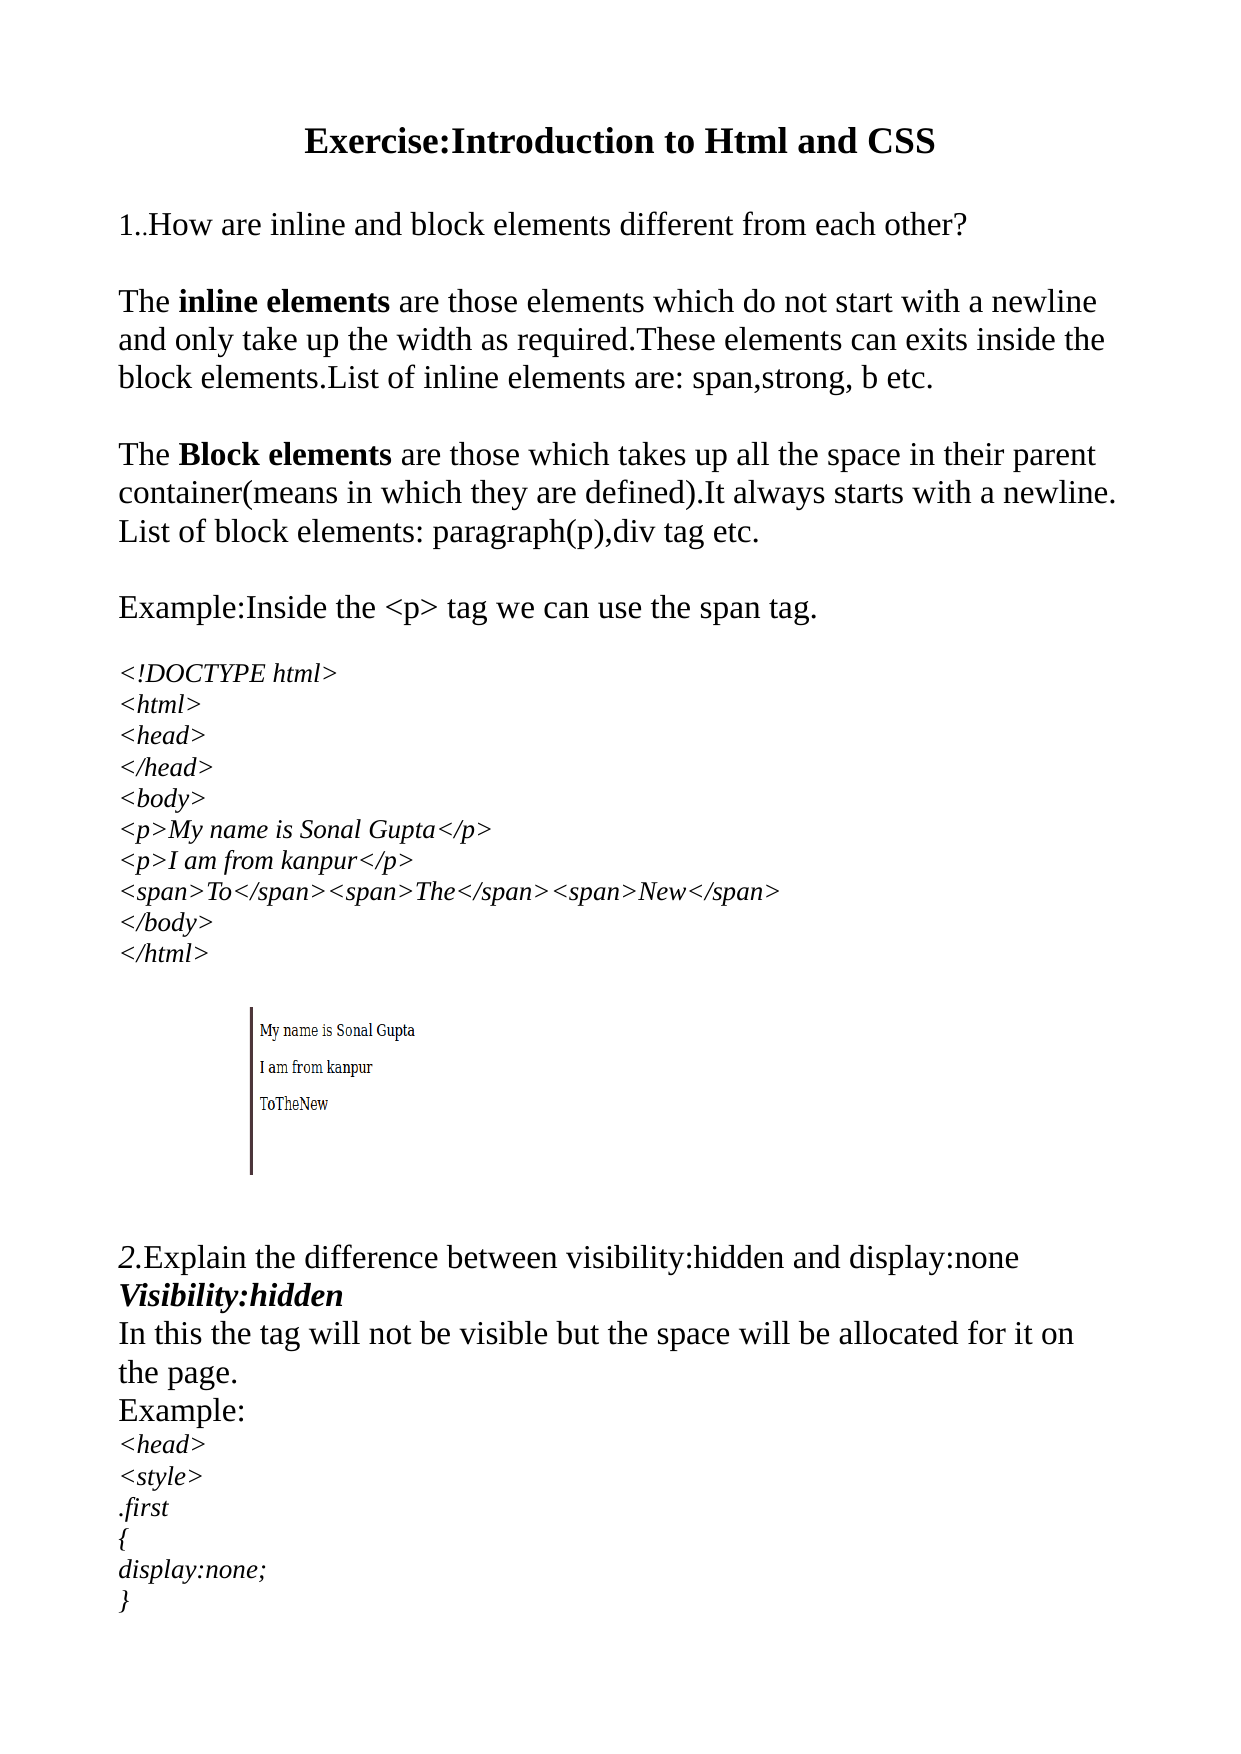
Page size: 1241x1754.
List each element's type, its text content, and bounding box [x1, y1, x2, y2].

text <p>My name is Sonal Gupta</p> [118, 813, 1122, 844]
text <head> [118, 1429, 1122, 1460]
text 2.Explain the difference between visibility:hidden and display:none [118, 1237, 1122, 1275]
text </body> [118, 906, 1122, 937]
text <html> [118, 688, 1122, 719]
text display:none; [118, 1553, 1122, 1584]
text </head> [118, 751, 1122, 782]
text <head> [118, 719, 1122, 751]
text <body> [118, 782, 1122, 813]
text <span>To</span><span>The</span><span>New</span> [118, 875, 1122, 906]
text Example:Inside the <p> tag we can use the span tag. [118, 588, 1122, 626]
text <!DOCTYPE html> [118, 657, 1122, 688]
text The Block elements are those which takes up all the space in their parent container(means in which they are defined).It always starts with a newline. [118, 434, 1122, 511]
text .first [118, 1491, 1122, 1522]
text { [118, 1522, 1122, 1553]
picture [249, 1007, 932, 1175]
text Example: [118, 1390, 1122, 1429]
text The inline elements are those elements which do not start with a newline and only take up the width as required.These elements can exits inside the block elements.List of inline elements are: span,strong, b etc. [118, 281, 1122, 396]
text <p>I am from kanpur</p> [118, 844, 1122, 875]
text 1..How are inline and block elements different from each other? [118, 204, 1122, 243]
text Exercise:Introduction to Html and CSS [118, 118, 1122, 161]
text Visibility:hidden [118, 1275, 1122, 1314]
text In this the tag will not be visible but the space will be allocated for it on the page. [118, 1314, 1122, 1390]
text </html> [118, 937, 1122, 969]
text List of block elements: paragraph(p),div tag etc. [118, 511, 1122, 549]
text <style> [118, 1460, 1122, 1491]
text } [118, 1584, 1122, 1616]
